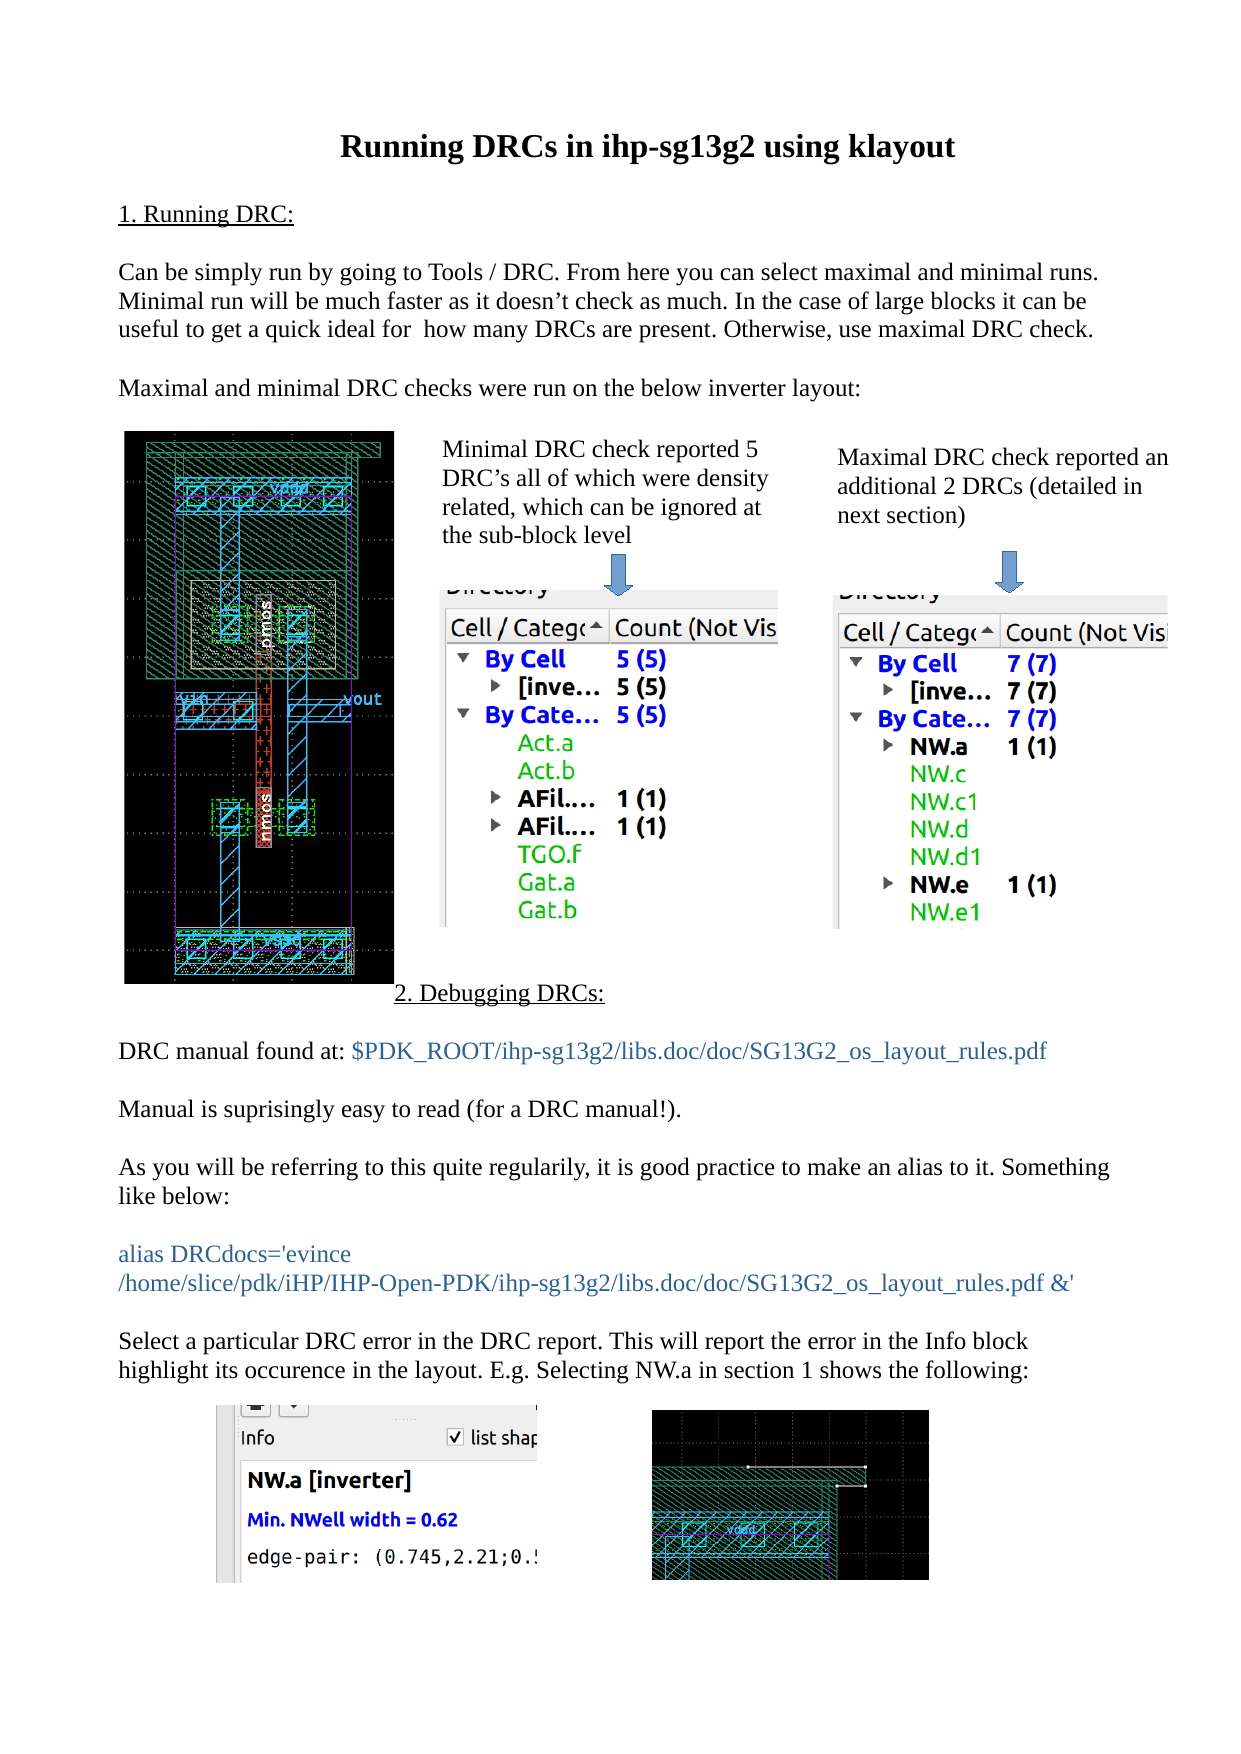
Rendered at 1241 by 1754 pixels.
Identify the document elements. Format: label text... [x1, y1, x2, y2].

text As you will be referring to this quite regularily, it is good practice to make an alias to it. Something like below: [118, 1152, 1122, 1210]
text 1. Running DRC: [118, 199, 1122, 228]
text Running DRCs in ihp-sg13g2 using klayout [118, 118, 1122, 166]
text DRC manual found at: $PDK_ROOT/ihp-sg13g2/libs.doc/doc/SG13G2_os_layout_rules.pdf [118, 1036, 1122, 1064]
picture [652, 1410, 929, 1580]
text Select a particular DRC error in the DRC report. This will report the error in the Info block highlight its occurence in the layout. E.g. Selecting NW.a in section 1 shows the following: [118, 1326, 1122, 1384]
text Manual is suprisingly easy to read (for a DRC manual!). [118, 1094, 1122, 1123]
text Can be simply run by going to Tools / DRC. From here you can select maximal and minimal runs. Minimal run will be much faster as it doesn’t check as much. In the case of large blocks it can be useful to get a quick ideal for how many DRCs are present. Otherwise, use maximal DRC check. [118, 257, 1122, 343]
picture [439, 590, 778, 927]
text 2. Debugging DRCs: [118, 978, 1122, 1006]
picture [195, 1405, 537, 1583]
text alias DRCdocs='evince /home/slice/pdk/iHP/IHP-Open-PDK/ihp-sg13g2/libs.doc/doc/SG13G2_os_layout_rules.pdf &' [118, 1239, 1122, 1297]
text Maximal and minimal DRC checks were run on the below inverter layout: [118, 373, 1122, 402]
picture [124, 431, 395, 984]
picture [832, 595, 1168, 929]
